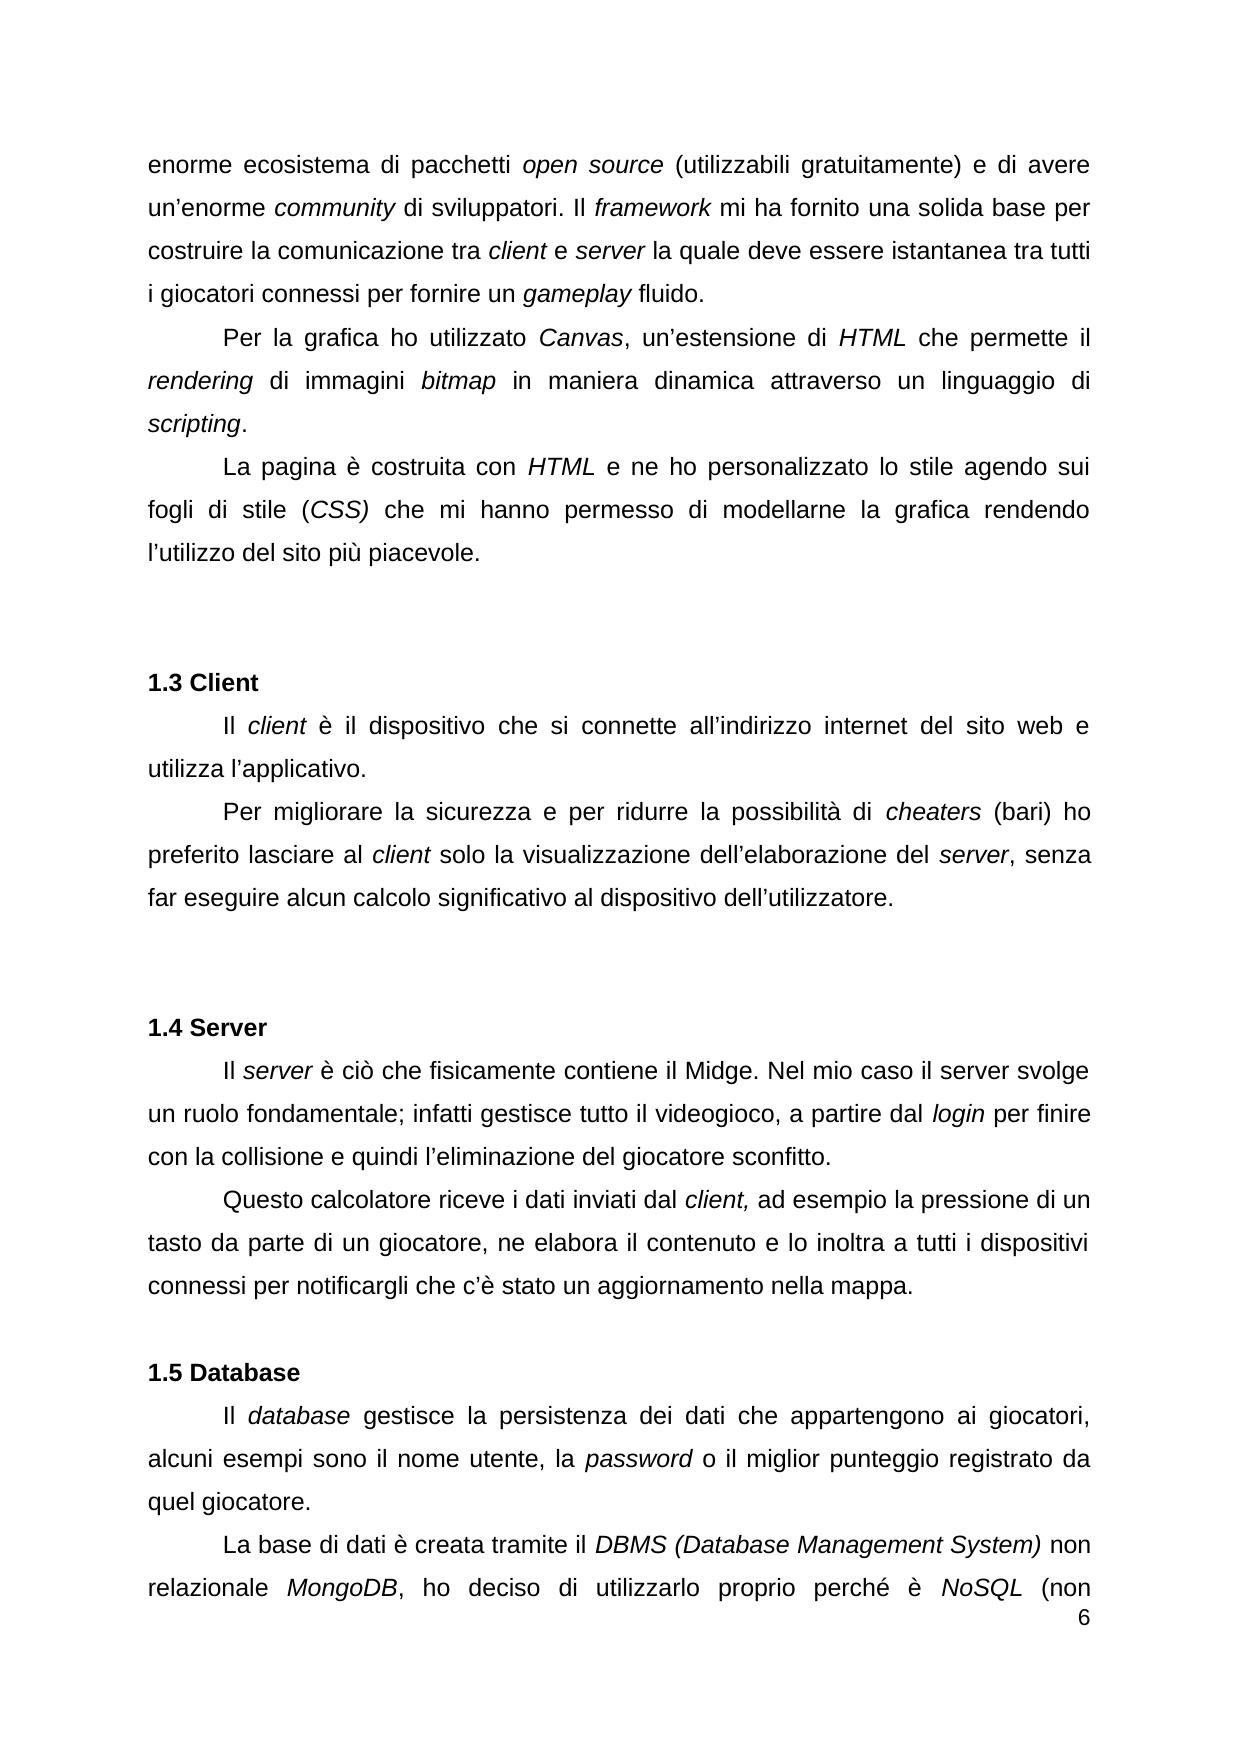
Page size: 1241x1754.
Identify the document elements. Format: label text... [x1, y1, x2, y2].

subtitle 1.3 Client [148, 667, 1091, 696]
text Il server è ciò che fisicamente contiene il Midge. Nel mio caso il server svolge un ruolo fondamentale; infatti gestisce tutto il videogioco, a partire dal login per finire con la collisione e quindi l’eliminazione del giocatore sconfitto. [148, 1056, 1091, 1171]
text Questo calcolatore riceve i dati inviati dal client, ad esempio la pressione di un tasto da parte di un giocatore, ne elabora il contenuto e lo inoltra a tutti i dispositivi connessi per notificargli che c’è stato un aggiornamento nella mappa. [148, 1185, 1091, 1300]
text Per migliorare la sicurezza e per ridurre la possibilità di cheaters (bari) ho preferito lasciare al client solo la visualizzazione dell’elaborazione del server, senza far eseguire alcun calcolo significativo al dispositivo dell’utilizzatore. [148, 797, 1091, 912]
subtitle 1.4 Server [148, 1012, 1091, 1041]
text enorme ecosistema di pacchetti open source (utilizzabili gratuitamente) e di avere un’enorme community di sviluppatori. Il framework mi ha fornito una solida base per costruire la comunicazione tra client e server la quale deve essere istantanea tra tutti i giocatori connessi per fornire un gameplay fluido. [148, 150, 1091, 308]
text La pagina è costruita con HTML e ne ho personalizzato lo stile agendo sui fogli di stile (CSS) che mi hanno permesso di modellarne la grafica rendendo l’utilizzo del sito più piacevole. [148, 452, 1091, 567]
text Il client è il dispositivo che si connette all’indirizzo internet del sito web e utilizza l’applicativo. [148, 711, 1091, 782]
text La base di dati è creata tramite il DBMS (Database Management System) non relazionale MongoDB, ho deciso di utilizzarlo proprio perché è NoSQL (non [148, 1530, 1091, 1602]
subtitle 1.5 Database [148, 1357, 1091, 1386]
text Per la grafica ho utilizzato Canvas, un’estensione di HTML che permette il rendering di immagini bitmap in maniera dinamica attraverso un linguaggio di scripting. [148, 322, 1091, 437]
text Il database gestisce la persistenza dei dati che appartengono ai giocatori, alcuni esempi sono il nome utente, la password o il miglior punteggio registrato da quel giocatore. [148, 1401, 1091, 1516]
